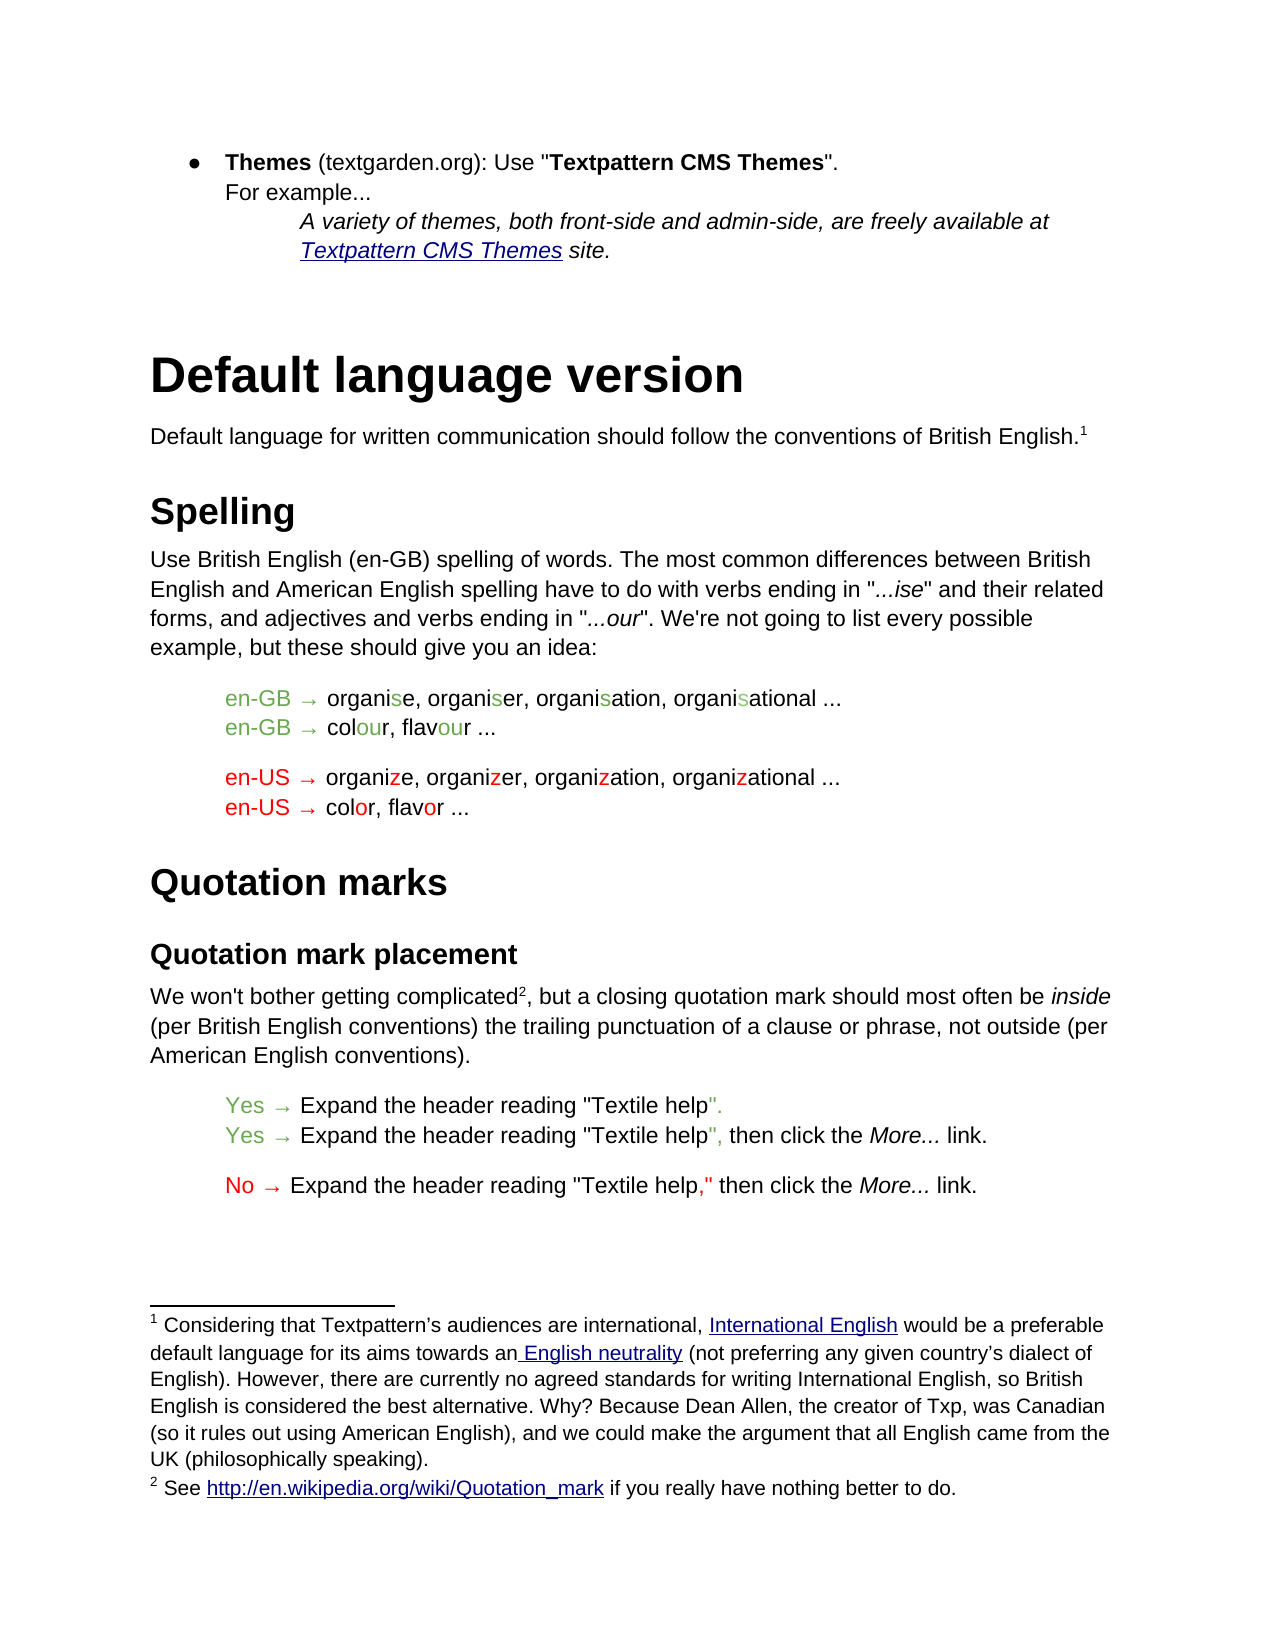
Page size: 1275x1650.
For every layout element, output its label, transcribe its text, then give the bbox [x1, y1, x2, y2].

text Yes → Expand the header reading "Textile help", then click the More... link. [225, 1122, 1125, 1148]
text We won't bother getting complicated, but a closing quotation mark should most often be inside (per British English conventions) the trailing punctuation of a clause or phrase, not outside (per American English conventions). [150, 984, 1125, 1068]
text Use British English (en-GB) spelling of words. The most common differences between British English and American English spelling have to do with verbs ending in "...ise" and their related forms, and adjectives and verbs ending in "...our". We're not going to list every possible example, but these should give you an idea: [150, 547, 1125, 661]
subtitle Default language version [150, 347, 1125, 403]
subtitle Quotation mark placement [150, 938, 1125, 971]
text en-US → organize, organizer, organization, organizational ... [225, 765, 1125, 790]
text Default language for written communication should follow the conventions of British English. [150, 423, 1125, 449]
text Yes → Expand the header reading "Textile help". [225, 1093, 1125, 1119]
text en-US → color, flavor ... [225, 794, 1125, 820]
text For example... [225, 179, 1125, 205]
list Themes (textgarden.org): Use "Textpattern CMS Themes". [187, 150, 1125, 176]
text en-GB → colour, flavour ... [225, 714, 1125, 740]
text No → Expand the header reading "Textile help," then click the More... link. [225, 1173, 1125, 1198]
subtitle Quotation marks [150, 861, 1125, 903]
text See http://en.wikipedia.org/wiki/Quotation_mark if you really have nothing better to do. [150, 1474, 1125, 1500]
subtitle Spelling [150, 490, 1125, 532]
text Considering that Textpattern’s audiences are international, International English would be a preferable default language for its aims towards an English neutrality (not preferring any given country’s dialect of English). However, there are currently no agreed standards for writing International English, so British English is considered the best alternative. Why? Because Dean Allen, the creator of Txp, was Canadian (so it rules out using American English), and we could make the argument that all English came from the UK (philosophically speaking). [150, 1312, 1125, 1471]
text A variety of themes, both front-side and admin-side, are freely available at Textpattern CMS Themes site. [300, 209, 1125, 264]
text en-GB → organise, organiser, organisation, organisational ... [225, 685, 1125, 711]
